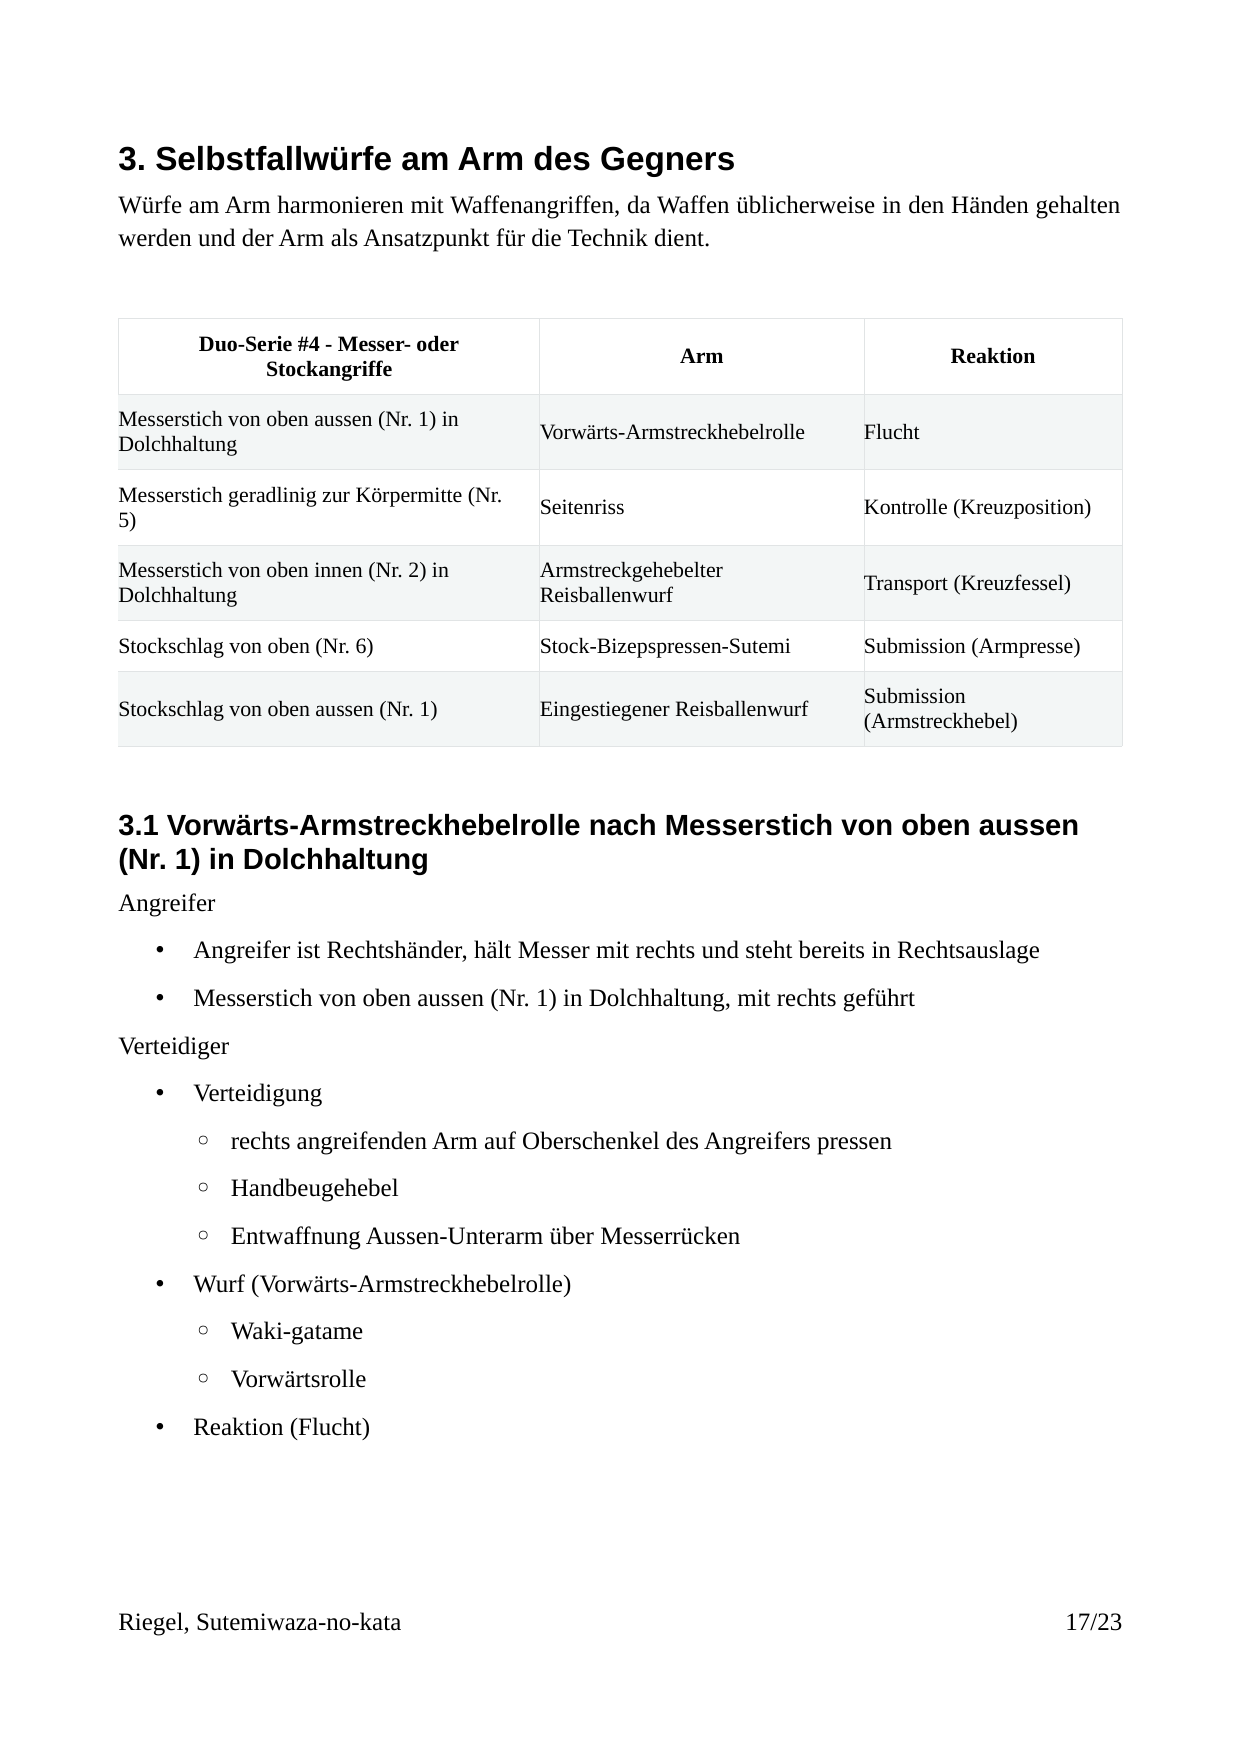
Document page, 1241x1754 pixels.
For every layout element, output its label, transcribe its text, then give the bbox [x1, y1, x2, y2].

table_header Reaktion [865, 319, 1122, 394]
list Handbeugehebel [193, 1173, 1122, 1202]
table_cell Seitenriss [540, 470, 864, 545]
table_cell Stock-Bizepspressen-Sutemi [540, 621, 864, 671]
list Messerstich von oben aussen (Nr. 1) in Dolchhaltung, mit rechts geführt [156, 983, 1122, 1012]
table_cell Armstreckgehebelter Reisballenwurf [540, 546, 864, 620]
list Wurf (Vorwärts-Armstreckhebelrolle) [156, 1269, 1122, 1297]
list rechts angreifenden Arm auf Oberschenkel des Angreifers pressen [193, 1126, 1122, 1155]
list Verteidigung [156, 1078, 1122, 1107]
subtitle 3. Selbstfallwürfe am Arm des Gegners [118, 139, 1122, 177]
table_cell Stockschlag von oben aussen (Nr. 1) [118, 672, 539, 746]
text Verteidiger [118, 1031, 1122, 1059]
text Angreifer [118, 888, 1122, 917]
table_cell Submission (Armstreckhebel) [865, 672, 1122, 746]
table_cell Flucht [865, 395, 1122, 469]
table_cell Messerstich geradlinig zur Körpermitte (Nr. 5) [118, 470, 539, 545]
table_cell Messerstich von oben innen (Nr. 2) in Dolchhaltung [118, 546, 539, 620]
subtitle 3.1 Vorwärts-Armstreckhebelrolle nach Messerstich von oben aussen (Nr. 1) in Dolchhaltung [118, 808, 1122, 875]
table_header Duo-Serie #4 - Messer- oder Stockangriffe [119, 319, 539, 394]
list Entwaffnung Aussen-Unterarm über Messerrücken [193, 1221, 1122, 1250]
table_cell Stockschlag von oben (Nr. 6) [118, 621, 539, 671]
table_cell Messerstich von oben aussen (Nr. 1) in Dolchhaltung [118, 395, 539, 469]
list Waki-gatame [193, 1316, 1122, 1345]
table_cell Eingestiegener Reisballenwurf [540, 672, 864, 746]
table_cell Transport (Kreuzfessel) [865, 546, 1122, 620]
table_header Arm [540, 319, 864, 394]
table_cell Vorwärts-Armstreckhebelrolle [540, 395, 864, 469]
table_cell Kontrolle (Kreuzposition) [865, 470, 1122, 545]
list Vorwärtsrolle [193, 1364, 1122, 1393]
list Reaktion (Flucht) [156, 1412, 1122, 1440]
text Würfe am Arm harmonieren mit Waffenangriffen, da Waffen üblicherweise in den Händen gehalten werden und der Arm als Ansatzpunkt für die Technik dient. [118, 190, 1122, 252]
table_cell Submission (Armpresse) [865, 621, 1122, 671]
list Angreifer ist Rechtshänder, hält Messer mit rechts und steht bereits in Rechtsauslage [156, 936, 1122, 964]
